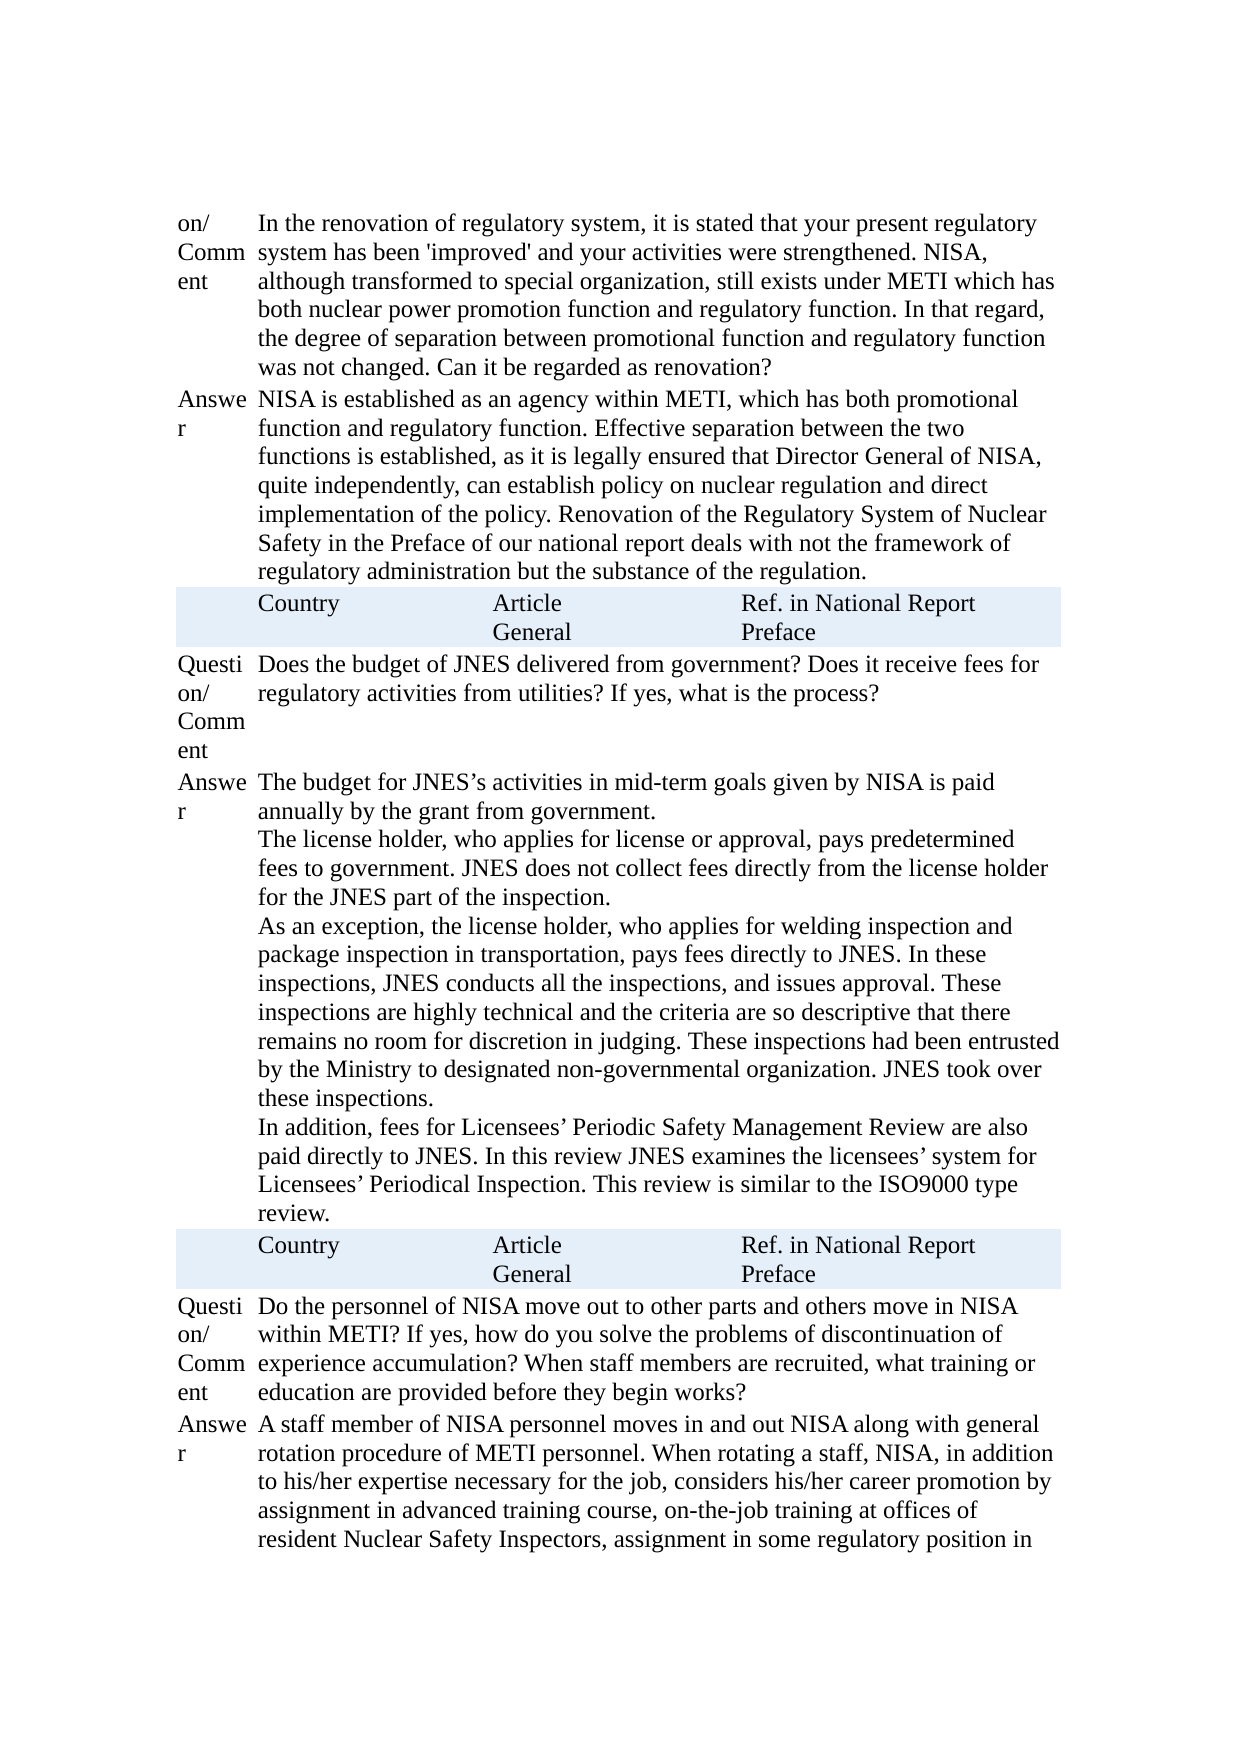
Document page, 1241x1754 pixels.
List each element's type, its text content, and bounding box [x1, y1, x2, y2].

table_cell Country [256, 1229, 491, 1289]
table_cell In the renovation of regulatory system, it is stated that your present regulatory system has been 'improved' and your activities were strengthened. NISA, although transformed to special organization, still exists under METI which has both nuclear power promotion function and regulatory function. In that regard, the degree of separation between promotional function and regulatory function was not changed. Can it be regarded as renovation? [256, 207, 1061, 382]
table_cell Question/ Comment [176, 648, 256, 766]
table_cell Answer [176, 1408, 256, 1554]
table_cell The budget for JNES’s activities in mid-term goals given by NISA is paid annually by the grant from government. The license holder, who applies for license or approval, pays predetermined fees to government. JNES does not collect fees directly from the license holder for the JNES part of the inspection. As an exception, the license holder, who applies for welding inspection and package inspection in transportation, pays fees directly to JNES. In these inspections, JNES conducts all the inspections, and issues approval. These inspections are highly technical and the criteria are so descriptive that there remains no room for discretion in judging. These inspections had been entrusted by the Ministry to designated non-governmental organization. JNES took over these inspections. In addition, fees for Licensees’ Periodic Safety Management Review are also paid directly to JNES. In this review JNES examines the licensees’ system for Licensees’ Periodical Inspection. This review is similar to the ISO9000 type review. [256, 766, 1061, 1229]
table_cell Answer [176, 383, 256, 587]
table_cell Article General [491, 587, 739, 647]
table_cell Ref. in National Report Preface [739, 1229, 1061, 1289]
table_cell on/ Comment [176, 207, 256, 382]
table_cell Does the budget of JNES delivered from government? Does it receive fees for regulatory activities from utilities? If yes, what is the process? [256, 648, 1061, 766]
table_cell A staff member of NISA personnel moves in and out NISA along with general rotation procedure of METI personnel. When rotating a staff, NISA, in addition to his/her expertise necessary for the job, considers his/her career promotion by assignment in advanced training course, on-the-job training at offices of resident Nuclear Safety Inspectors, assignment in some regulatory position in [256, 1408, 1061, 1554]
table_cell Ref. in National Report Preface [739, 587, 1061, 647]
table_cell Article General [491, 1229, 739, 1289]
table_cell Do the personnel of NISA move out to other parts and others move in NISA within METI? If yes, how do you solve the problems of discontinuation of experience accumulation? When staff members are recruited, what training or education are provided before they begin works? [256, 1289, 1061, 1407]
table_cell Question/ Comment [176, 1289, 256, 1407]
table_cell Country [256, 587, 491, 647]
table_cell Answer [176, 766, 256, 1229]
table_cell [176, 1229, 256, 1289]
table_cell [176, 587, 256, 647]
table_cell NISA is established as an agency within METI, which has both promotional function and regulatory function. Effective separation between the two functions is established, as it is legally ensured that Director General of NISA, quite independently, can establish policy on nuclear regulation and direct implementation of the policy. Renovation of the Regulatory System of Nuclear Safety in the Preface of our national report deals with not the framework of regulatory administration but the substance of the regulation. [256, 383, 1061, 587]
